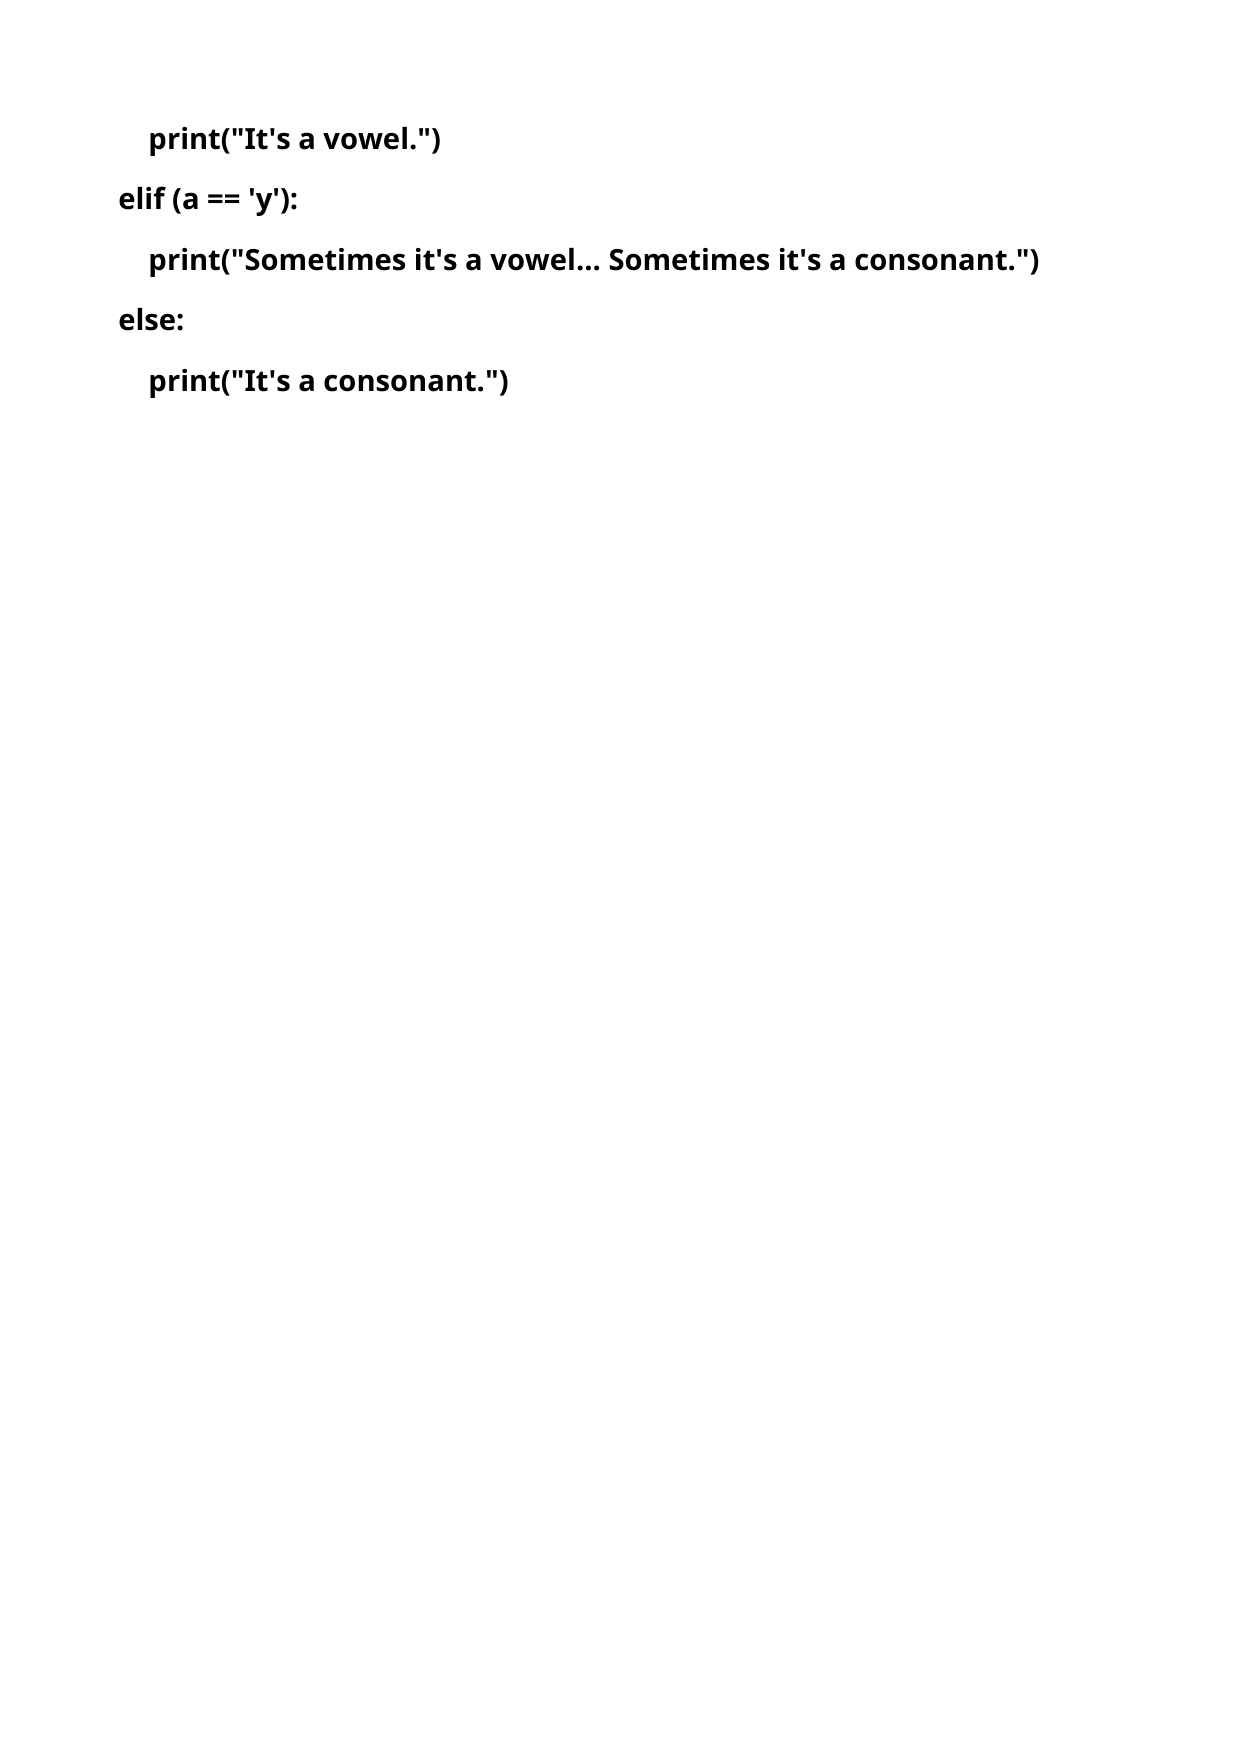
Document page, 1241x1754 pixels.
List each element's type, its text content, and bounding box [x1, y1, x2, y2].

text print("Sometimes it's a vowel... Sometimes it's a consonant.") [118, 239, 1122, 279]
text elif (a == 'y'): [118, 179, 1122, 218]
text print("It's a consonant.") [118, 360, 1122, 400]
text print("It's a vowel.") [118, 118, 1122, 158]
text else: [118, 300, 1122, 339]
